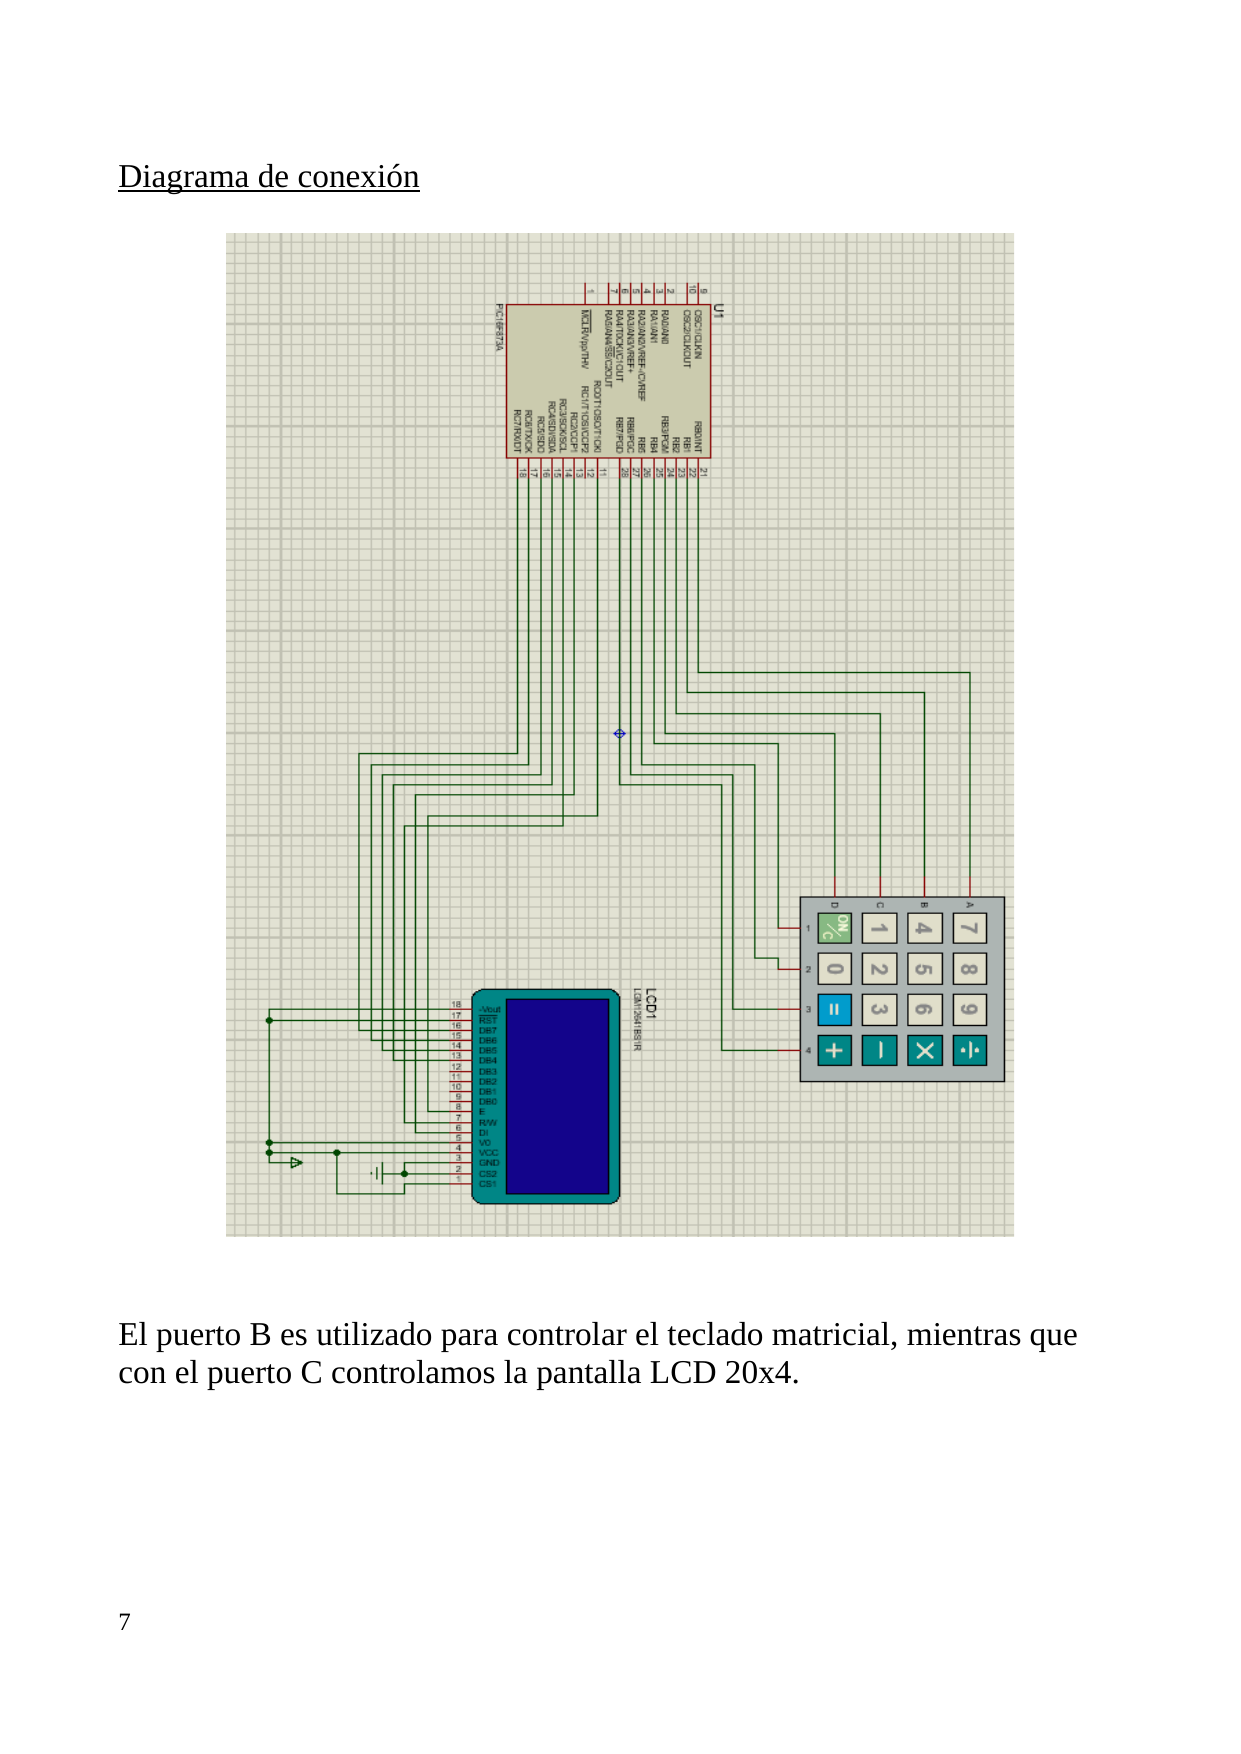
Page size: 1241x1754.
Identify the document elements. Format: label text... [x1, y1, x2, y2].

text El puerto B es utilizado para controlar el teclado matricial, mientras que con el puerto C controlamos la pantalla LCD 20x4. [118, 1314, 1122, 1390]
picture [226, 233, 1015, 1237]
text Diagrama de conexión [118, 156, 1122, 195]
